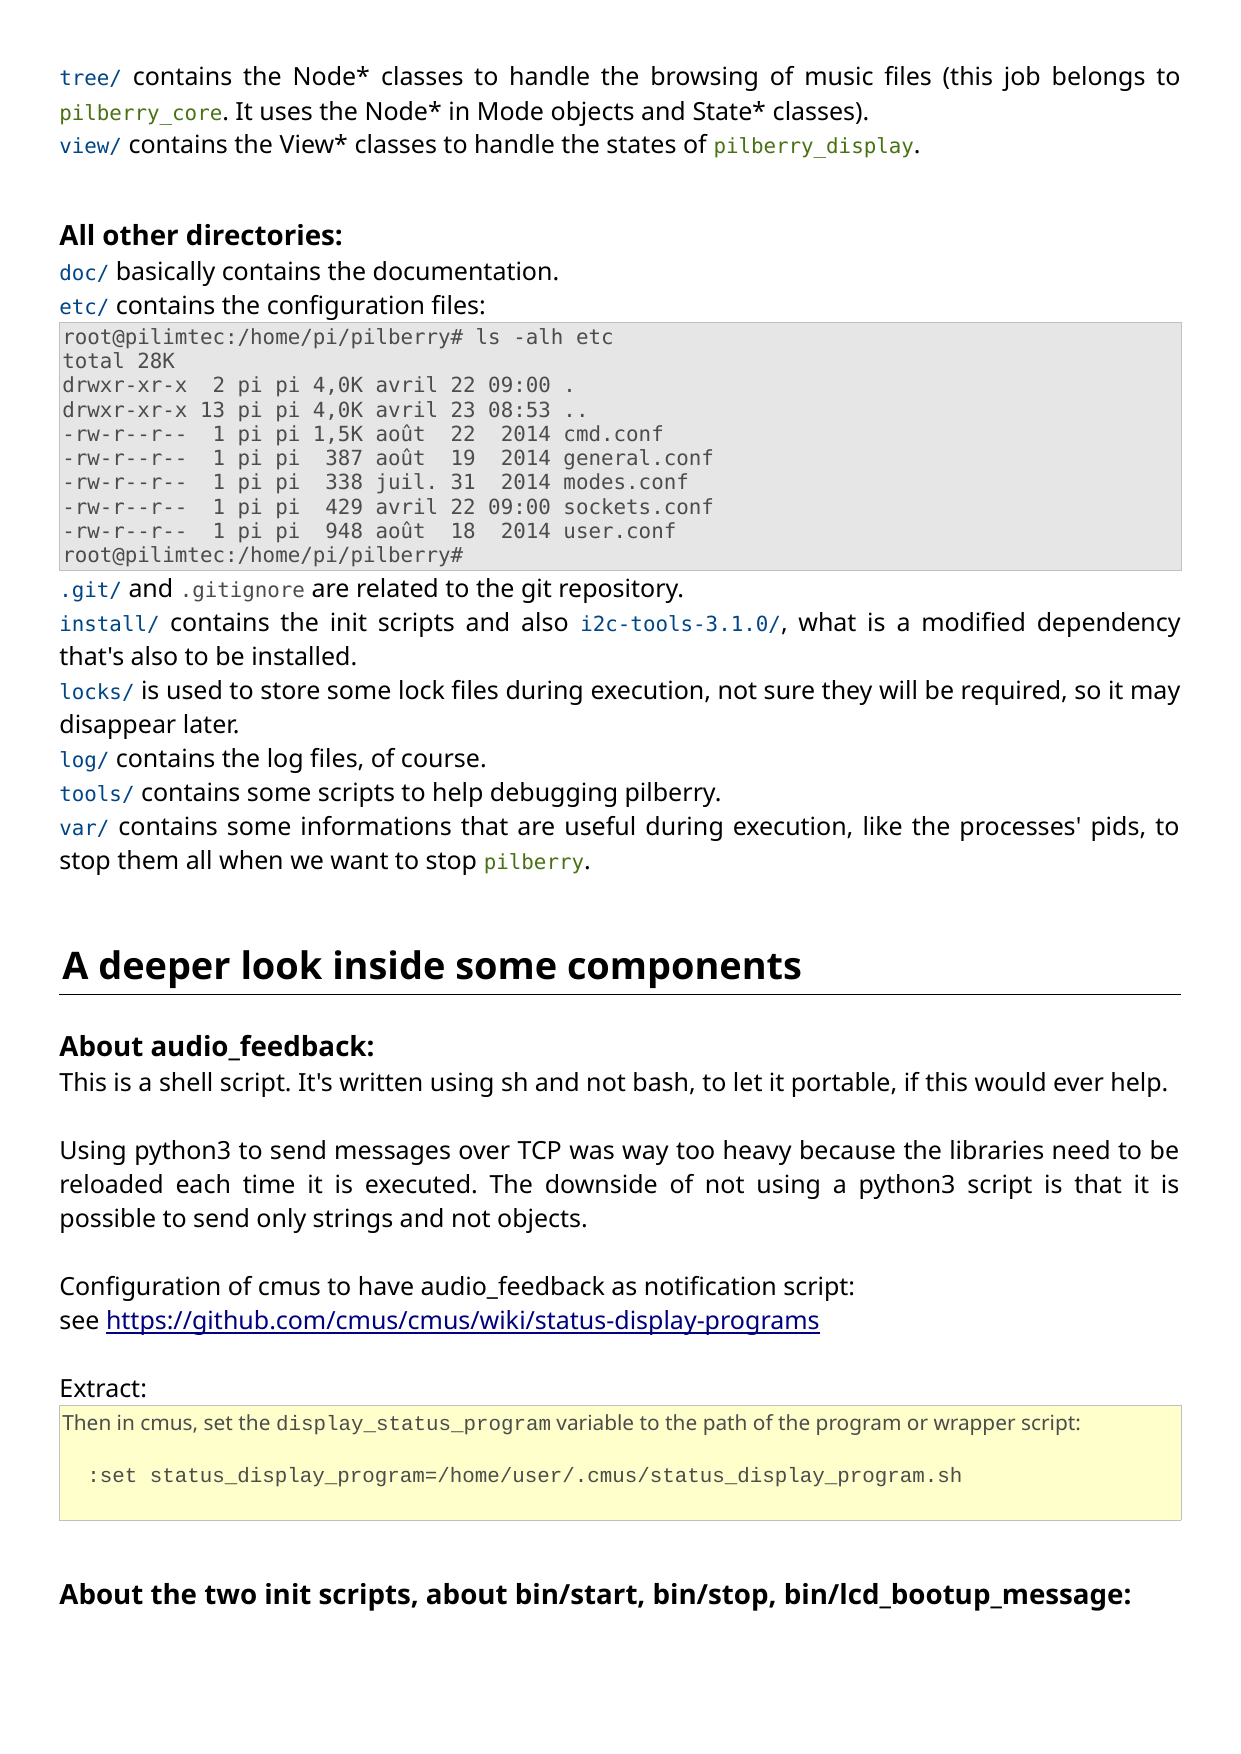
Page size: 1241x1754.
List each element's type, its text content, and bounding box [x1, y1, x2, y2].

text -rw-r--r-- 1 pi pi 429 avril 22 09:00 sockets.conf [60, 492, 1181, 516]
text root@pilimtec:/home/pi/pilberry# ls -alh etc [60, 323, 1181, 346]
subtitle About audio_feedback: [59, 1027, 1181, 1064]
subtitle All other directories: [59, 216, 1181, 254]
text .git/ and .gitignore are related to the git repository. [59, 571, 1181, 604]
text locks/ is used to store some lock files during execution, not sure they will be required, so it may disappear later. [59, 673, 1181, 741]
subtitle About the two init scripts, about bin/start, bin/stop, bin/lcd_bootup_message: [59, 1575, 1181, 1613]
text This is a shell script. It's written using sh and not bash, to let it portable, if this would ever help. [59, 1064, 1181, 1099]
text -rw-r--r-- 1 pi pi 387 août 19 2014 general.conf [60, 443, 1181, 467]
text Configuration of cmus to have audio_feedback as notification script: [59, 1269, 1181, 1303]
text etc/ contains the configuration files: [59, 288, 1181, 322]
text root@pilimtec:/home/pi/pilberry# [60, 540, 1181, 570]
text -rw-r--r-- 1 pi pi 948 août 18 2014 user.conf [60, 516, 1181, 540]
text drwxr-xr-x 13 pi pi 4,0K avril 23 08:53 .. [60, 394, 1181, 419]
text total 28K [60, 346, 1181, 370]
text tools/ contains some scripts to help debugging pilberry. [59, 775, 1181, 809]
text Using python3 to send messages over TCP was way too heavy because the libraries need to be reloaded each time it is executed. The downside of not using a python3 script is that it is possible to send only strings and not objects. [59, 1133, 1181, 1235]
text var/ contains some informations that are useful during execution, like the processes' pids, to stop them all when we want to stop pilberry. [59, 809, 1181, 877]
text install/ contains the init scripts and also i2c-tools-3.1.0/, what is a modified dependency that's also to be installed. [59, 604, 1181, 673]
text Then in cmus, set the display_status_program variable to the path of the program or wrapper script: [60, 1406, 1181, 1434]
text :set status_display_program=/home/user/.cmus/status_display_program.sh [60, 1462, 1181, 1486]
text drwxr-xr-x 2 pi pi 4,0K avril 22 09:00 . [60, 370, 1181, 394]
text -rw-r--r-- 1 pi pi 338 juil. 31 2014 modes.conf [60, 467, 1181, 492]
subtitle A deeper look inside some components [59, 936, 1181, 994]
text view/ contains the View* classes to handle the states of pilberry_display. [59, 127, 1181, 161]
text -rw-r--r-- 1 pi pi 1,5K août 22 2014 cmd.conf [60, 419, 1181, 443]
text tree/ contains the Node* classes to handle the browsing of music files (this job belongs to pilberry_core. It uses the Node* in Mode objects and State* classes). [59, 59, 1181, 127]
text log/ contains the log files, of course. [59, 741, 1181, 775]
text see https://github.com/cmus/cmus/wiki/status-display-programs [59, 1303, 1181, 1337]
text doc/ basically contains the documentation. [59, 254, 1181, 288]
text Extract: [59, 1371, 1181, 1405]
